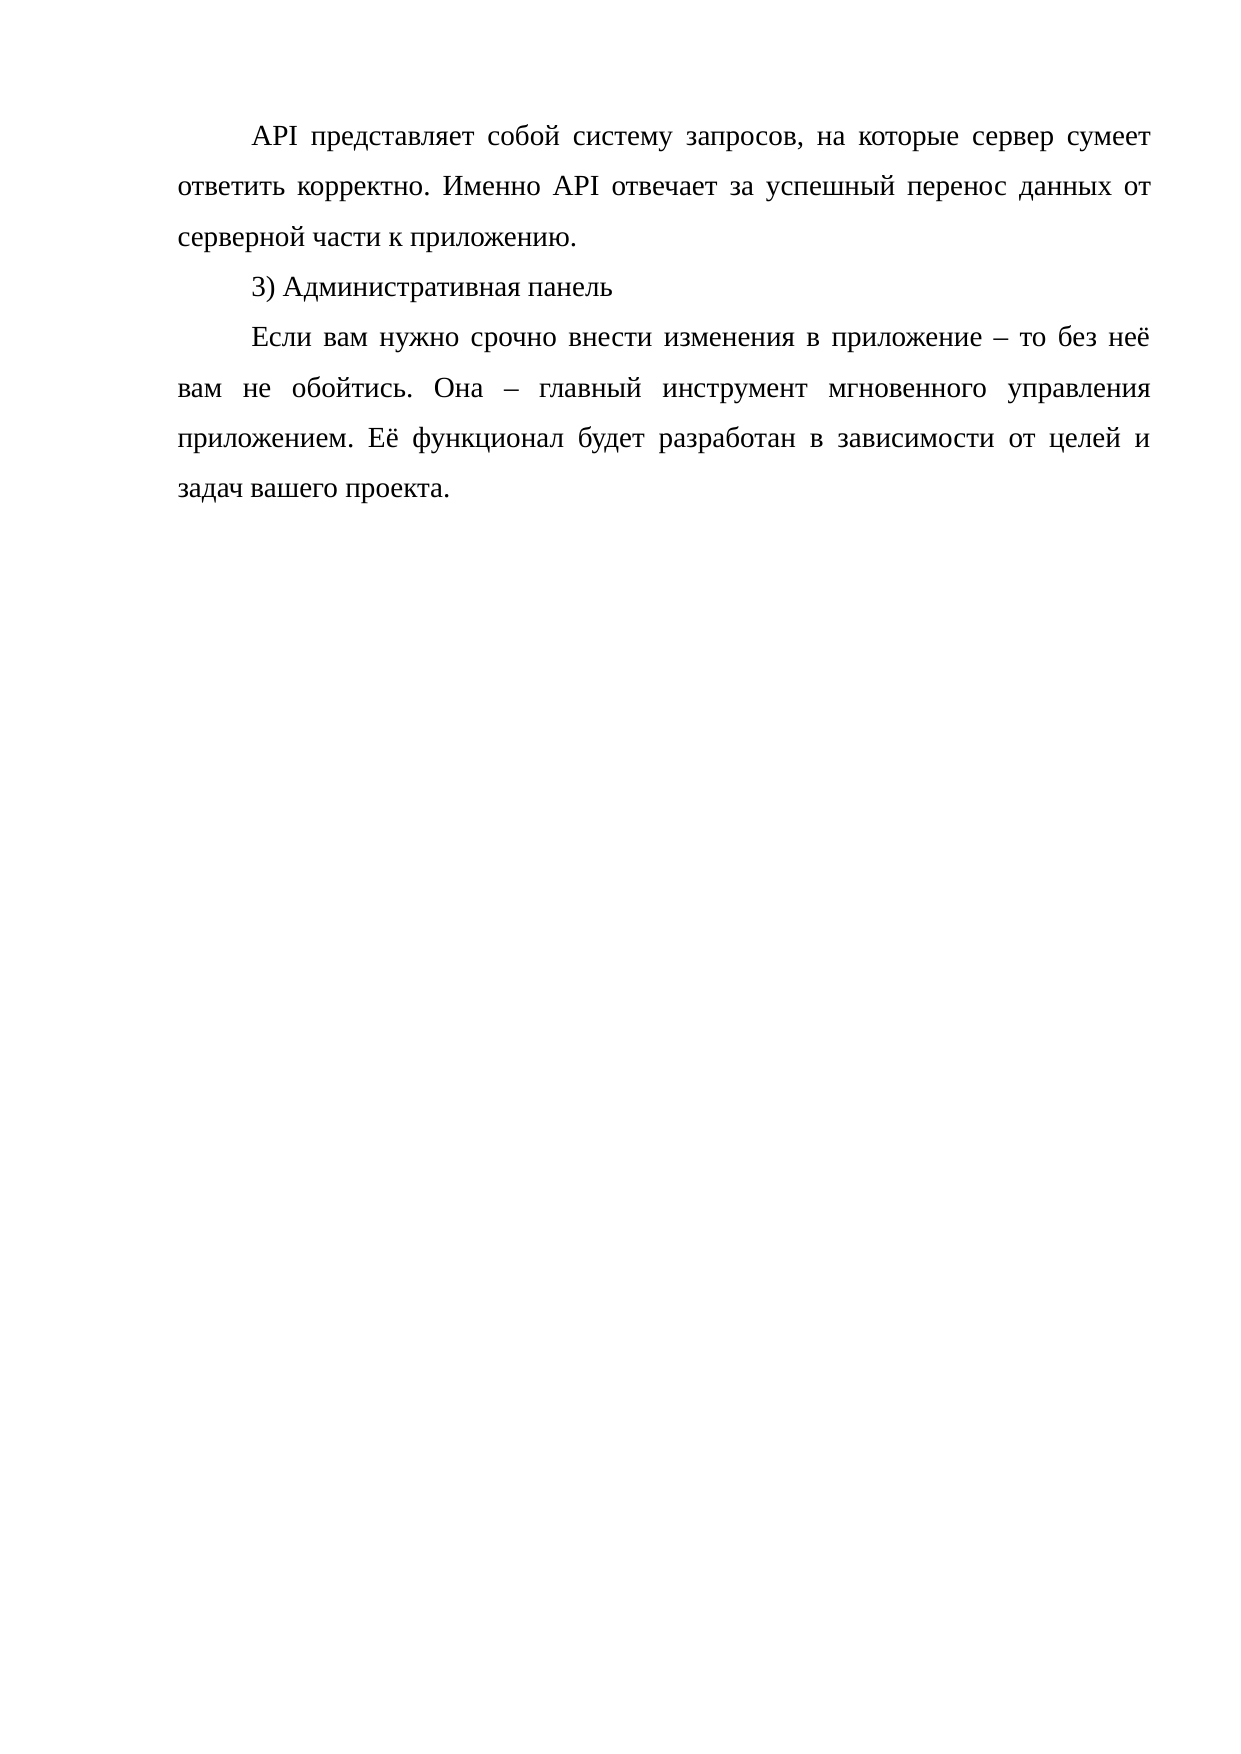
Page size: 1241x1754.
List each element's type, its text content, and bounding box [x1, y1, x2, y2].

subtitle Если вам нужно срочно внести изменения в приложение – то без неё вам не обойтись. Она – главный инструмент мгновенного управления приложением. Её функционал будет разработан в зависимости от целей и задач вашего проекта. [177, 319, 1152, 504]
text 3) Административная панель [177, 269, 1152, 303]
text API представляет собой систему запросов, на которые сервер сумеет ответить корректно. Именно API отвечает за успешный перенос данных от серверной части к приложению. [177, 118, 1152, 252]
